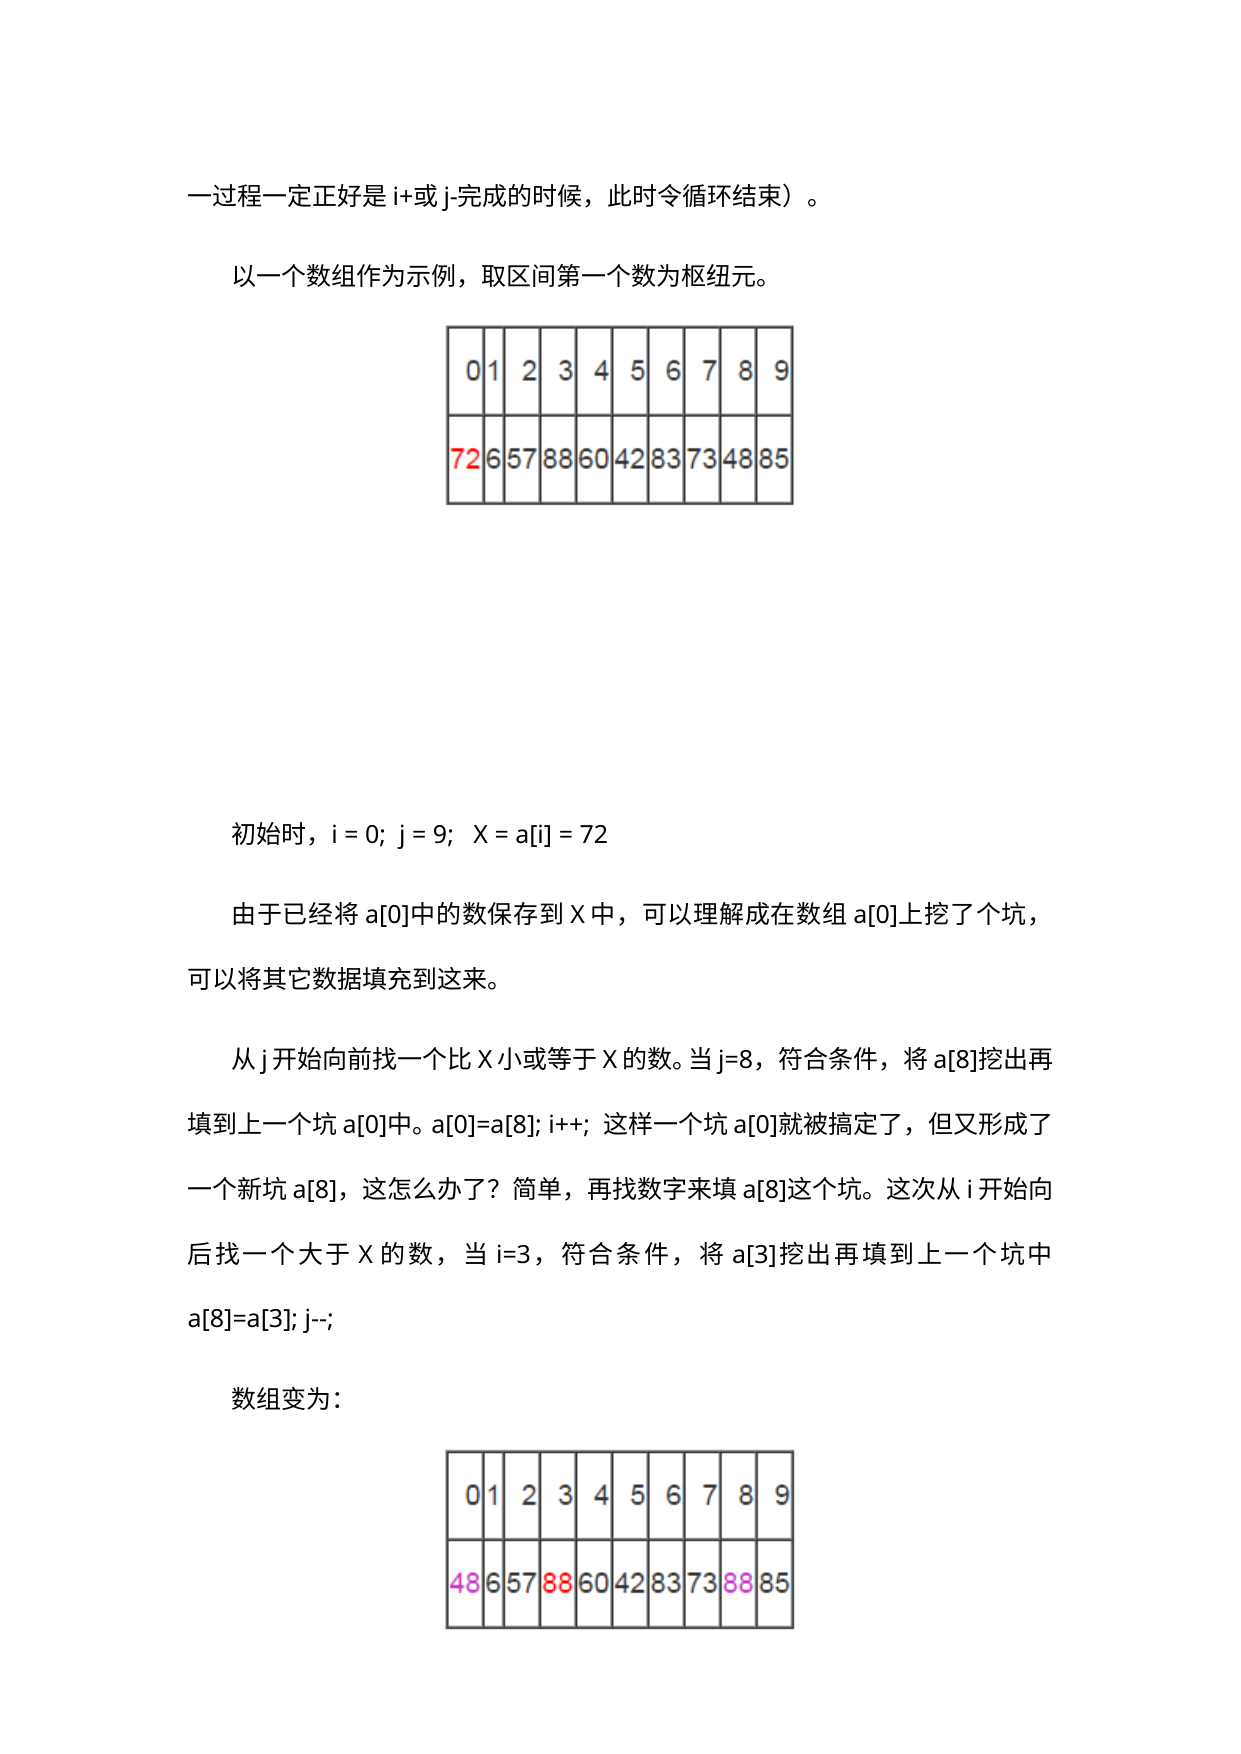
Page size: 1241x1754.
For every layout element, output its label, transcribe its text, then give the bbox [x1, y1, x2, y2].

text 以一个数组作为示例，取区间第一个数为枢纽元。 [187, 242, 1053, 307]
text 由于已经将a[0]中的数保存到X中，可以理解成在数组a[0]上挖了个坑，可以将其它数据填充到这来。 [187, 880, 1053, 1010]
text 数组变为： [187, 1365, 1053, 1430]
text 从j开始向前找一个比X小或等于X的数。当j=8，符合条件，将a[8]挖出再填到上一个坑a[0]中。a[0]=a[8]; i++; 这样一个坑a[0]就被搞定了，但又形成了一个新坑a[8]，这怎么办了？简单，再找数字来填a[8]这个坑。这次从i开始向后找一个大于X的数，当i=3，符合条件，将a[3]挖出再填到上一个坑中a[8]=a[3]; j--; [187, 1025, 1053, 1350]
list 一过程一定正好是i+或j-完成的时候，此时令循环结束）。 [187, 162, 1053, 227]
picture [440, 321, 800, 513]
text 初始时，i = 0; j = 9; X = a[i] = 72 [187, 800, 1053, 865]
picture [442, 1444, 799, 1634]
